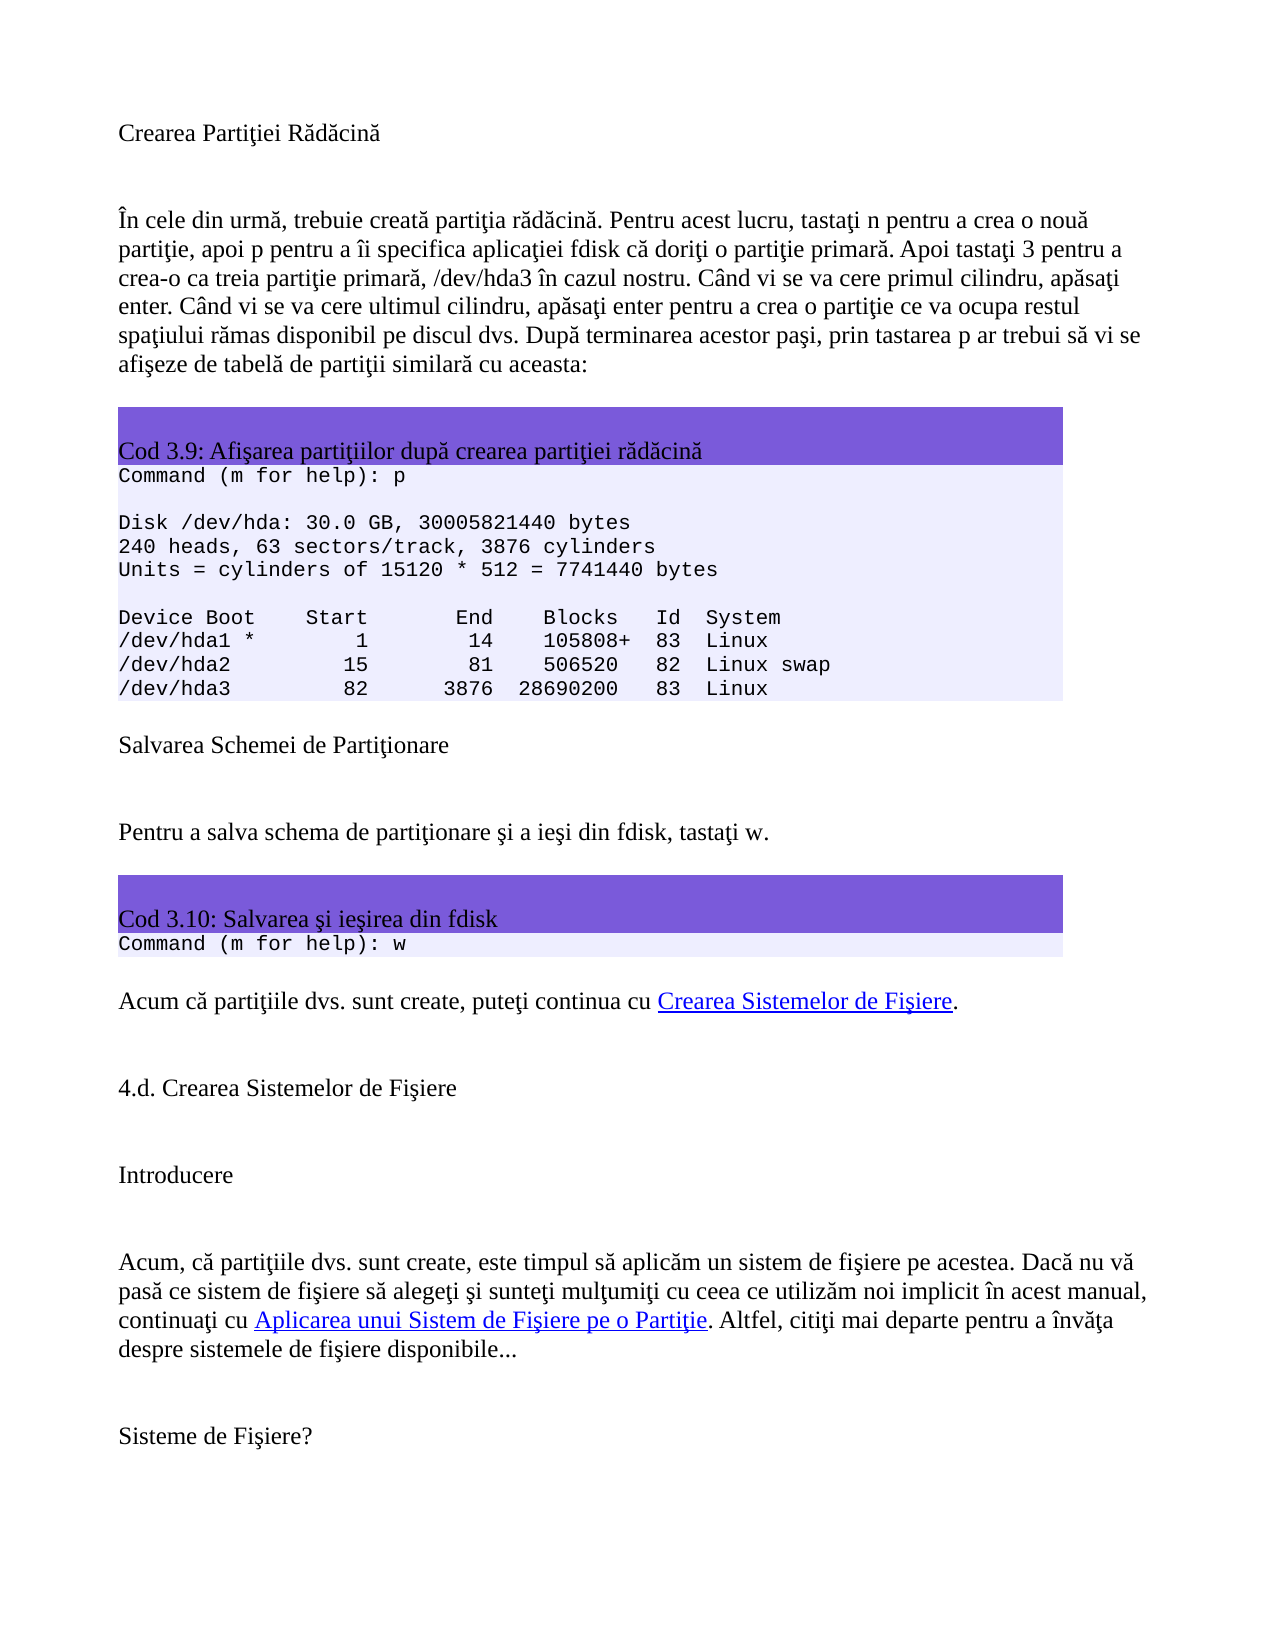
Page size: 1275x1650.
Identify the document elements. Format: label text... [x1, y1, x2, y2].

text Crearea Partiţiei Rădăcină [118, 118, 1157, 147]
table_header Cod 3.9: Afişarea partiţiilor după crearea partiţiei rădăcină [118, 407, 1063, 465]
text Acum că partiţiile dvs. sunt create, puteţi continua cu Crearea Sistemelor de Fişiere. [118, 986, 1157, 1015]
text În cele din urmă, trebuie creată partiţia rădăcină. Pentru acest lucru, tastaţi n pentru a crea o nouă partiţie, apoi p pentru a îi specifica aplicaţiei fdisk că doriţi o partiţie primară. Apoi tastaţi 3 pentru a crea-o ca treia partiţie primară, /dev/hda3 în cazul nostru. Când vi se va cere primul cilindru, apăsaţi enter. Când vi se va cere ultimul cilindru, apăsaţi enter pentru a crea o partiţie ce va ocupa restul spaţiului rămas disponibil pe discul dvs. După terminarea acestor paşi, prin tastarea p ar trebui să vi se afişeze de tabelă de partiţii similară cu aceasta: [118, 205, 1157, 378]
text Acum, că partiţiile dvs. sunt create, este timpul să aplicăm un sistem de fişiere pe acestea. Dacă nu vă pasă ce sistem de fişiere să alegeţi şi sunteţi mulţumiţi cu ceea ce utilizăm noi implicit în acest manual, continuaţi cu Aplicarea unui Sistem de Fişiere pe o Partiţie. Altfel, citiţi mai departe pentru a învăţa despre sistemele de fişiere disponibile... [118, 1247, 1157, 1362]
text Sisteme de Fişiere? [118, 1421, 1157, 1449]
text Salvarea Schemei de Partiţionare [118, 730, 1157, 759]
table_cell Command (m for help): p Disk /dev/hda: 30.0 GB, 30005821440 bytes 240 heads, 63 sectors/track, 3876 cylinders Units = cylinders of 15120 * 512 = 7741440 bytes Device Boot Start End Blocks Id System /dev/hda1 * 1 14 105808+ 83 Linux /dev/hda2 15 81 506520 82 Linux swap /dev/hda3 82 3876 28690200 83 Linux [118, 465, 1063, 701]
table_cell Command (m for help): w [118, 933, 1063, 957]
table_header Cod 3.10: Salvarea şi ieşirea din fdisk [118, 875, 1063, 933]
text 4.d. Crearea Sistemelor de Fişiere [118, 1073, 1157, 1102]
text Pentru a salva schema de partiţionare şi a ieşi din fdisk, tastaţi w. [118, 817, 1157, 846]
text Introducere [118, 1160, 1157, 1189]
